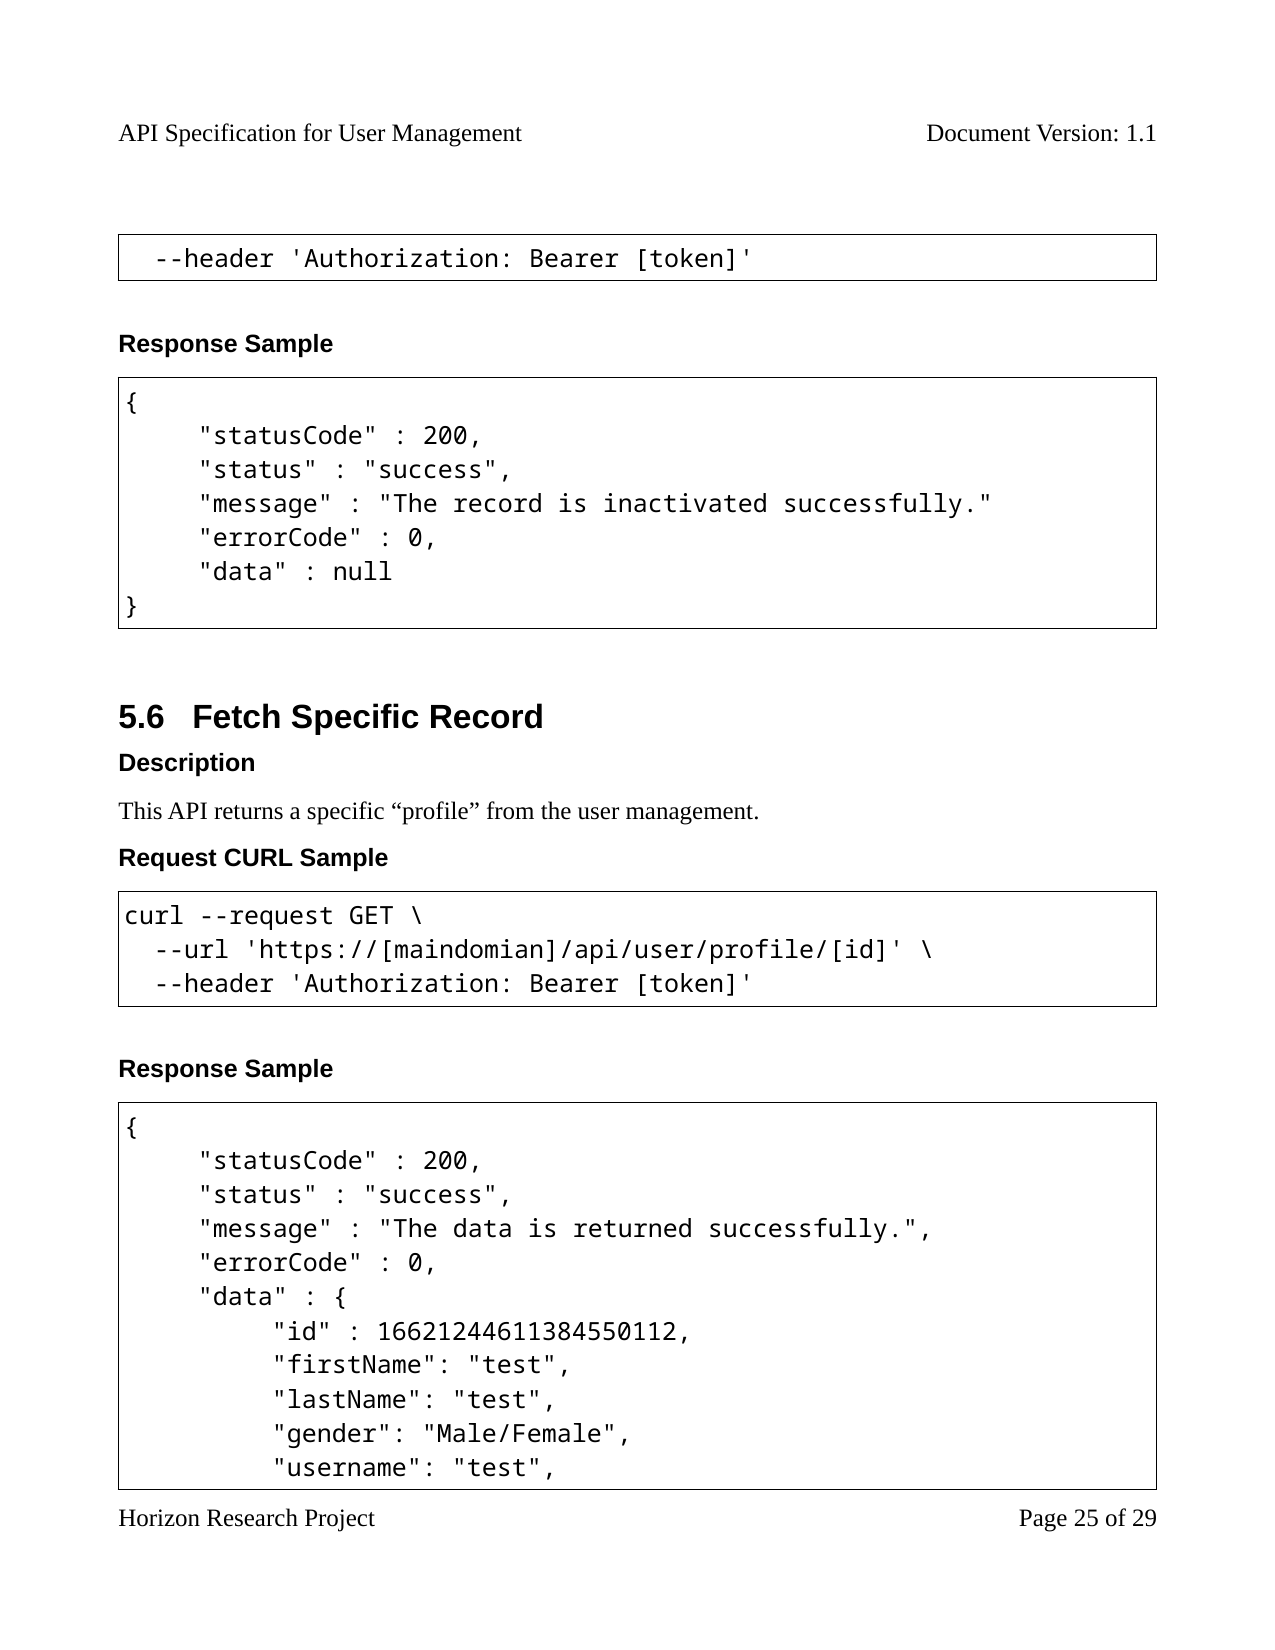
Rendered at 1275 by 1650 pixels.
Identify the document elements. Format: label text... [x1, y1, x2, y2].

table_header --header 'Authorization: Bearer [token]' [119, 235, 1156, 280]
table_header curl --request GET \ --url 'https://[maindomian]/api/user/profile/[id]' \ --header 'Authorization: Bearer [token]' [119, 892, 1156, 1006]
text Response Sample [118, 329, 1157, 358]
subtitle Fetch Specific Record [118, 697, 1157, 736]
text Response Sample [118, 1054, 1157, 1083]
table_header { "statusCode" : 200, "status" : "success", "message" : "The record is inactivated successfully." "errorCode" : 0, "data" : null } [119, 378, 1156, 628]
text Request CURL Sample [118, 843, 1157, 872]
text Description [118, 748, 1157, 777]
table_header { "statusCode" : 200, "status" : "success", "message" : "The data is returned successfully.", "errorCode" : 0, "data" : { "id" : 16621244611384550112, "firstName": "test", "lastName": "test", "gender": "Male/Female", "username": "test", [119, 1103, 1156, 1489]
text This API returns a specific “profile” from the user management. [118, 796, 1157, 824]
